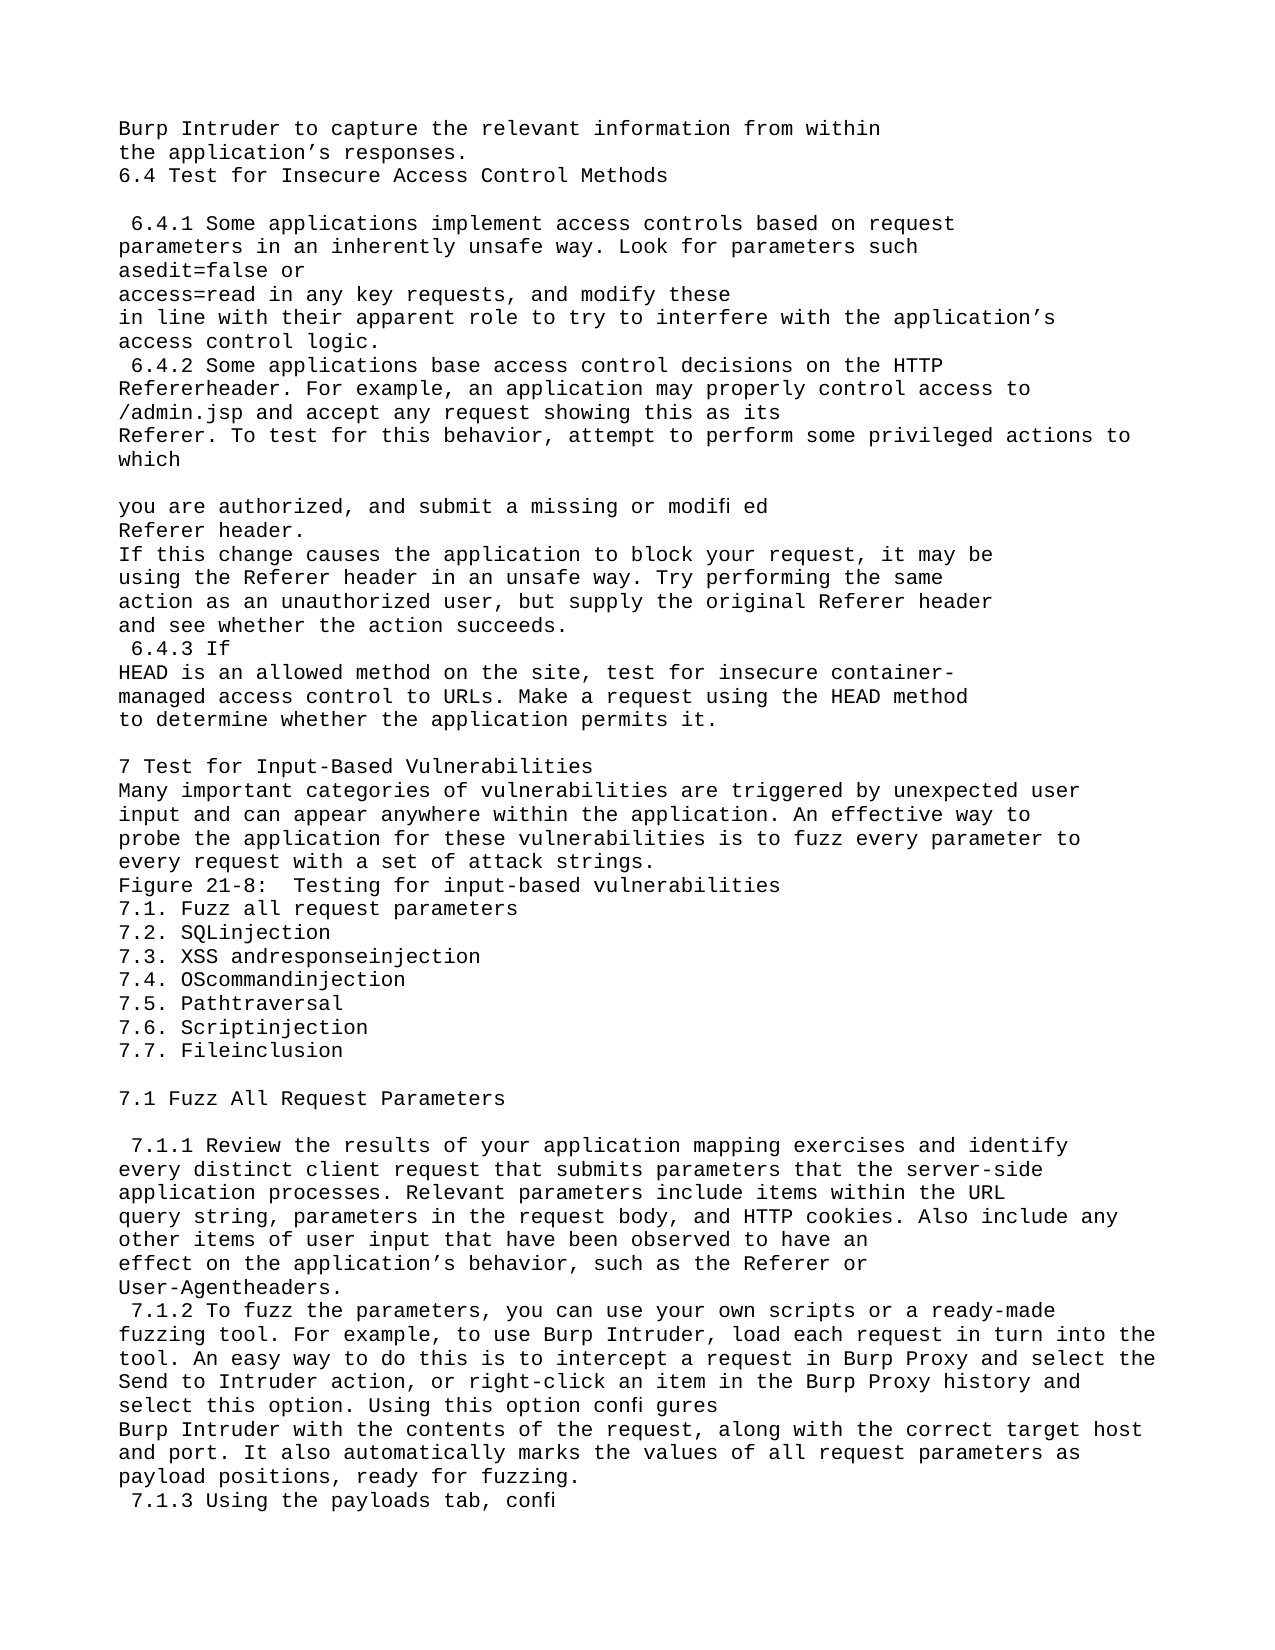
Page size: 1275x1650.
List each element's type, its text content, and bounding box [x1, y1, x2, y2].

text asedit=false or [118, 260, 1157, 284]
text 7.3. XSS andresponseinjection [118, 946, 1157, 969]
text access=read in any key requests, and modify these [118, 284, 1157, 307]
text managed access control to URLs. Make a request using the HEAD method [118, 686, 1157, 709]
text access control logic. [118, 331, 1157, 354]
text fuzzing tool. For example, to use Burp Intruder, load each request in turn into the tool. An easy way to do this is to intercept a request in Burp Proxy and select the Send to Intruder action, or right-click an item in the Burp Proxy history and select this option. Using this option conﬁ gures [118, 1324, 1157, 1419]
text in line with their apparent role to try to interfere with the application’s [118, 307, 1157, 331]
text 7.1.3 Using the payloads tab, conﬁ [118, 1489, 1157, 1513]
text 7.1 Fuzz All Request Parameters [118, 1088, 1157, 1111]
text input and can appear anywhere within the application. An effective way to [118, 804, 1157, 827]
text 7.2. SQLinjection [118, 922, 1157, 946]
text the application’s responses. [118, 142, 1157, 165]
text using the Referer header in an unsafe way. Try performing the same [118, 567, 1157, 591]
text effect on the application’s behavior, such as the Referer or [118, 1253, 1157, 1277]
text 7.6. Scriptinjection [118, 1017, 1157, 1040]
text 7 Test for Input-Based Vulnerabilities [118, 757, 1157, 780]
text Referer. To test for this behavior, attempt to perform some privileged actions to which [118, 426, 1157, 473]
text Refererheader. For example, an application may properly control access to [118, 378, 1157, 402]
text HEAD is an allowed method on the site, test for insecure container- [118, 662, 1157, 686]
text 7.1.2 To fuzz the parameters, you can use your own scripts or a ready-made [118, 1300, 1157, 1324]
text 6.4.3 If [118, 638, 1157, 662]
text 6.4 Test for Insecure Access Control Methods [118, 165, 1157, 189]
text Burp Intruder to capture the relevant information from within [118, 118, 1157, 142]
text action as an unauthorized user, but supply the original Referer header [118, 591, 1157, 615]
text User-Agentheaders. [118, 1277, 1157, 1300]
text and see whether the action succeeds. [118, 615, 1157, 638]
text 6.4.1 Some applications implement access controls based on request [118, 213, 1157, 236]
text /admin.jsp and accept any request showing this as its [118, 402, 1157, 426]
text probe the application for these vulnerabilities is to fuzz every parameter to [118, 827, 1157, 851]
text to determine whether the application permits it. [118, 709, 1157, 733]
text query string, parameters in the request body, and HTTP cookies. Also include any other items of user input that have been observed to have an [118, 1206, 1157, 1253]
text every distinct client request that submits parameters that the server-side [118, 1158, 1157, 1182]
text you are authorized, and submit a missing or modiﬁ ed [118, 496, 1157, 520]
text 7.7. Fileinclusion [118, 1040, 1157, 1064]
text 6.4.2 Some applications base access control decisions on the HTTP [118, 354, 1157, 378]
text Burp Intruder with the contents of the request, along with the correct target host and port. It also automatically marks the values of all request parameters as payload positions, ready for fuzzing. [118, 1419, 1157, 1489]
text If this change causes the application to block your request, it may be [118, 544, 1157, 567]
text 7.1.1 Review the results of your application mapping exercises and identify [118, 1135, 1157, 1158]
text 7.5. Pathtraversal [118, 993, 1157, 1017]
text Referer header. [118, 520, 1157, 544]
text application processes. Relevant parameters include items within the URL [118, 1182, 1157, 1206]
text parameters in an inherently unsafe way. Look for parameters such [118, 236, 1157, 260]
text Figure 21-8: Testing for input-based vulnerabilities [118, 875, 1157, 898]
text Many important categories of vulnerabilities are triggered by unexpected user [118, 780, 1157, 804]
text every request with a set of attack strings. [118, 851, 1157, 875]
text 7.1. Fuzz all request parameters [118, 898, 1157, 922]
text 7.4. OScommandinjection [118, 969, 1157, 993]
